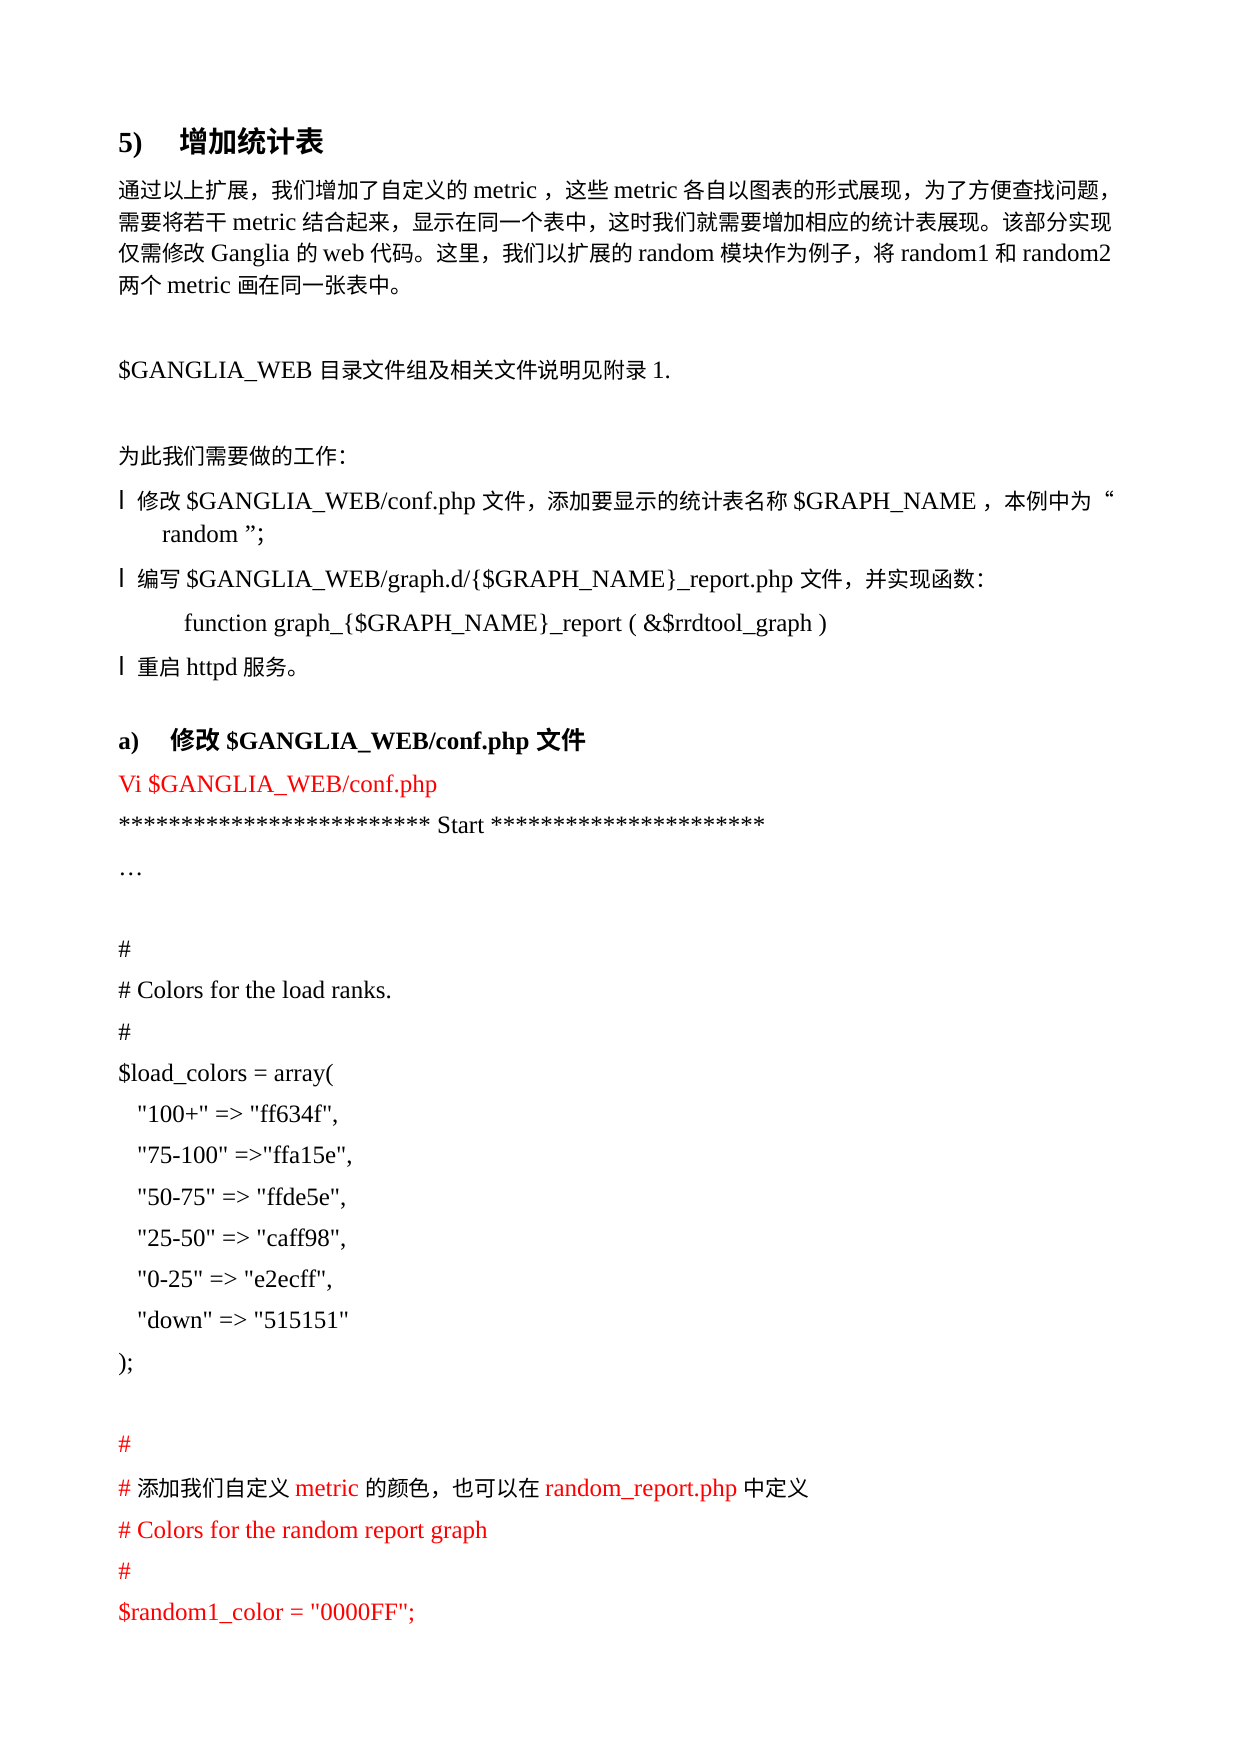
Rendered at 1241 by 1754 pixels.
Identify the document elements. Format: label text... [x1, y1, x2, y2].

text 为此我们需要做的工作： [118, 439, 1122, 470]
text # Colors for the load ranks. [118, 976, 1122, 1004]
text # Colors for the random report graph [118, 1515, 1122, 1543]
text "25-50" => "caff98", [118, 1223, 1122, 1252]
text $load_colors = array( [118, 1058, 1122, 1087]
subtitle a) 修改 $GANGLIA_WEB/conf.php 文件 [118, 721, 1122, 757]
text $GANGLIA_WEB 目录文件组及相关文件说明见附录 1. [118, 353, 1122, 385]
subtitle 5) 增加统计表 [118, 118, 1122, 160]
text "0-25" => "e2ecff", [118, 1264, 1122, 1293]
text "down" => "515151" [118, 1306, 1122, 1334]
text "100+" => "ff634f", [118, 1099, 1122, 1128]
text l 编写 $GANGLIA_WEB/graph.d/{$GRAPH_NAME}_report.php 文件，并实现函数： [118, 561, 1122, 595]
text ************************* Start ********************** [118, 811, 1122, 839]
text … [118, 852, 1122, 881]
text l 修改 $GANGLIA_WEB/conf.php 文件，添加要显示的统计表名称 $GRAPH_NAME ，本例中为“ random ”； [118, 483, 1122, 549]
text Vi $GANGLIA_WEB/conf.php [118, 769, 1122, 798]
text # [118, 1556, 1122, 1585]
text # [118, 934, 1122, 963]
text ); [118, 1347, 1122, 1376]
text function graph_{$GRAPH_NAME}_report ( &$rrdtool_graph ) [118, 608, 1122, 636]
text $random1_color = "0000FF"; [118, 1597, 1122, 1626]
text "50-75" => "ffde5e", [118, 1182, 1122, 1211]
text "75-100" =>"ffa15e", [118, 1141, 1122, 1169]
text # [118, 1017, 1122, 1046]
text # 添加我们自定义 metric 的颜色，也可以在 random_report.php 中定义 [118, 1471, 1122, 1502]
text # [118, 1429, 1122, 1458]
text l 重启 httpd 服务。 [118, 649, 1122, 683]
text 通过以上扩展，我们增加了自定义的 metric ，这些 metric 各自以图表的形式展现，为了方便查找问题，需要将若干 metric 结合起来，显示在同一个表中，这时我们就需要增加相应的统计表展现。该部分实现仅需修改 Ganglia 的 web 代码。这里，我们以扩展的 random 模块作为例子，将 random1 和 random2 两个 metric 画在同一张表中。 [118, 173, 1122, 299]
